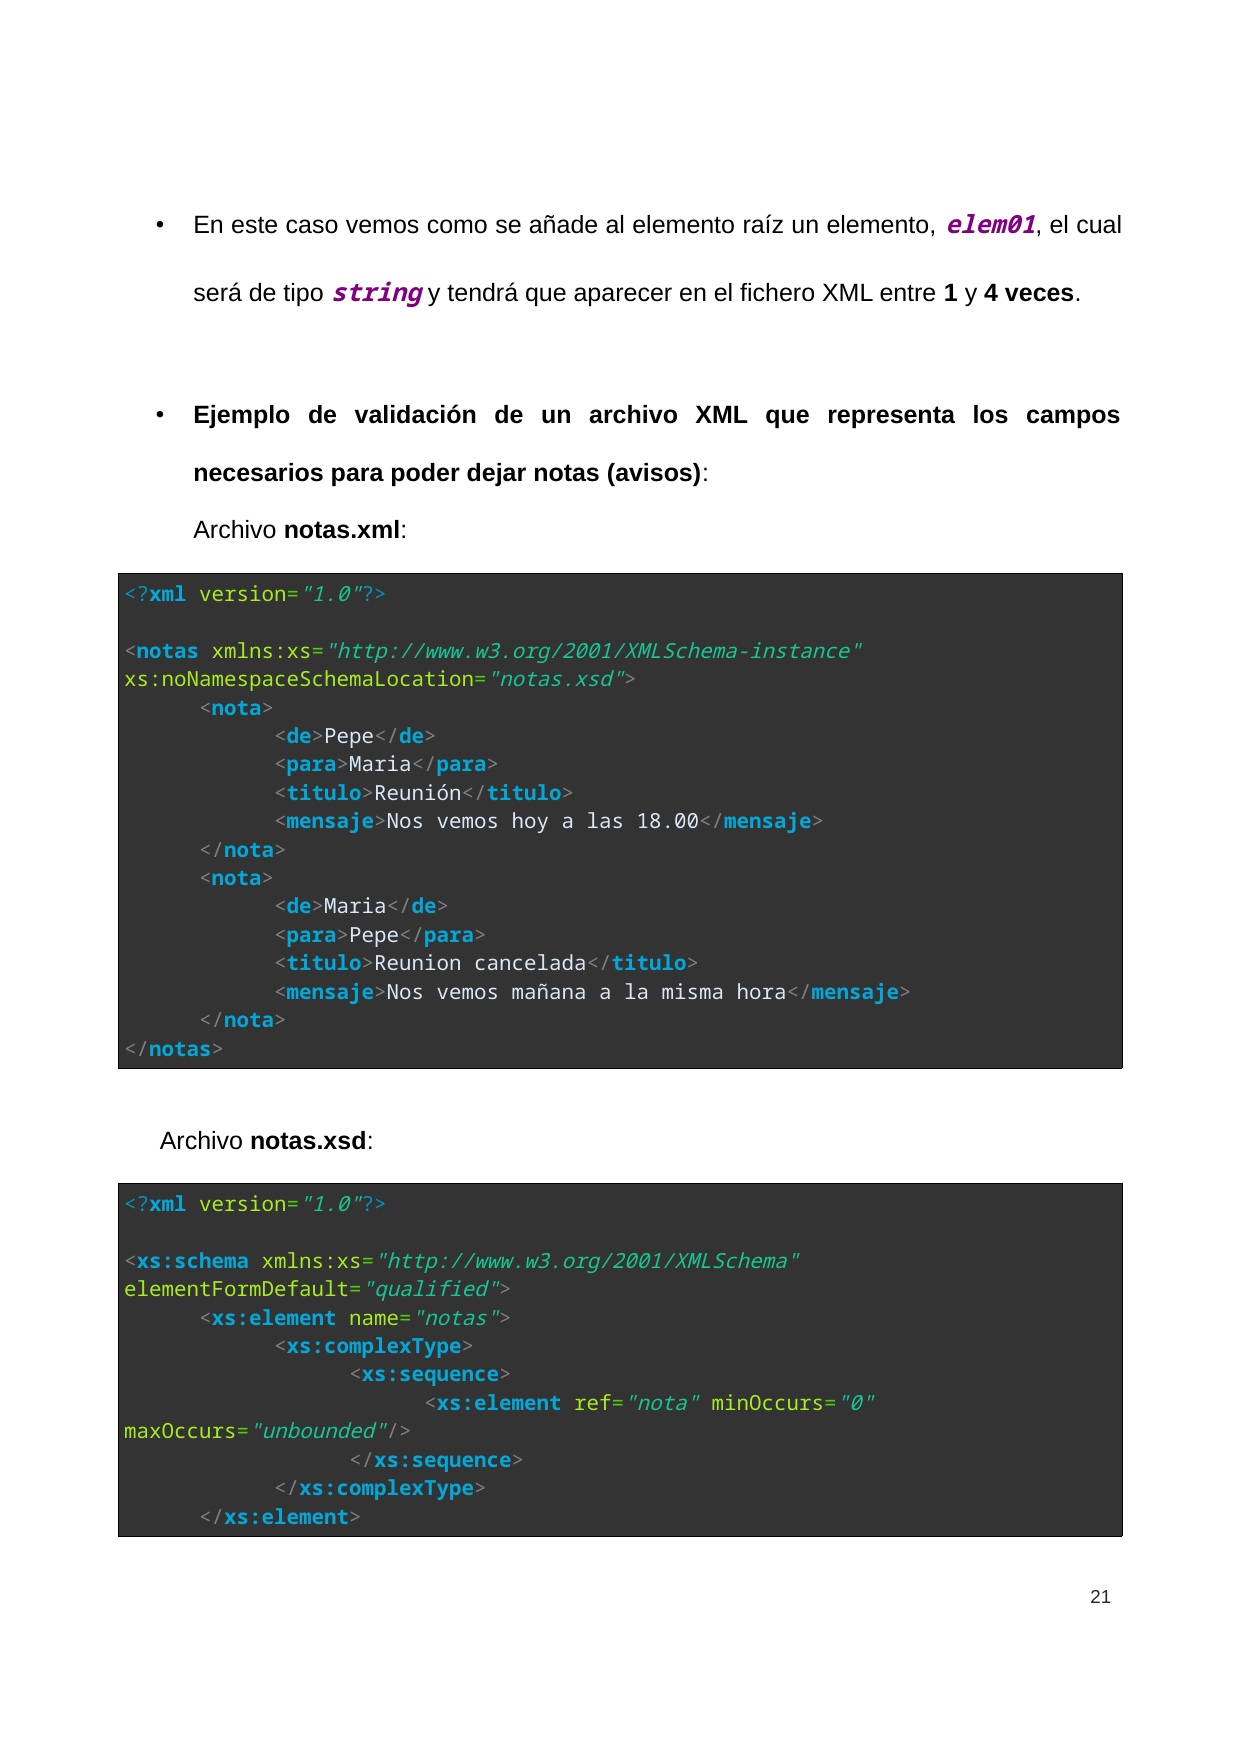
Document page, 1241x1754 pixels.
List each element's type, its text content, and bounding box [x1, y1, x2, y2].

list Ejemplo de validación de un archivo XML que representa los campos necesarios para poder dejar notas (avisos): [156, 400, 1122, 487]
list Archivo notas.xml: [156, 516, 1122, 544]
text Archivo notas.xsd: [118, 1126, 1122, 1154]
table_header <?xml version="1.0"?> <xs:schema xmlns:xs="http://www.w3.org/2001/XMLSchema" elementFormDefault="qualified"> <xs:element name="notas"> <xs:complexType> <xs:sequence> <xs:element ref="nota" minOccurs="0" maxOccurs="unbounded"/> </xs:sequence> </xs:complexType> </xs:element> [119, 1184, 1122, 1536]
table_header <?xml version="1.0"?> <notas xmlns:xs="http://www.w3.org/2001/XMLSchema-instance" xs:noNamespaceSchemaLocation="notas.xsd"> <nota> <de>Pepe</de> <para>Maria</para> <titulo>Reunión</titulo> <mensaje>Nos vemos hoy a las 18.00</mensaje> </nota> <nota> <de>Maria</de> <para>Pepe</para> <titulo>Reunion cancelada</titulo> <mensaje>Nos vemos mañana a la misma hora</mensaje> </nota> </notas> [119, 574, 1122, 1068]
list En este caso vemos como se añade al elemento raíz un elemento, elem01, el cual será de tipo string y tendrá que aparecer en el fichero XML entre 1 y 4 veces. [156, 207, 1122, 309]
